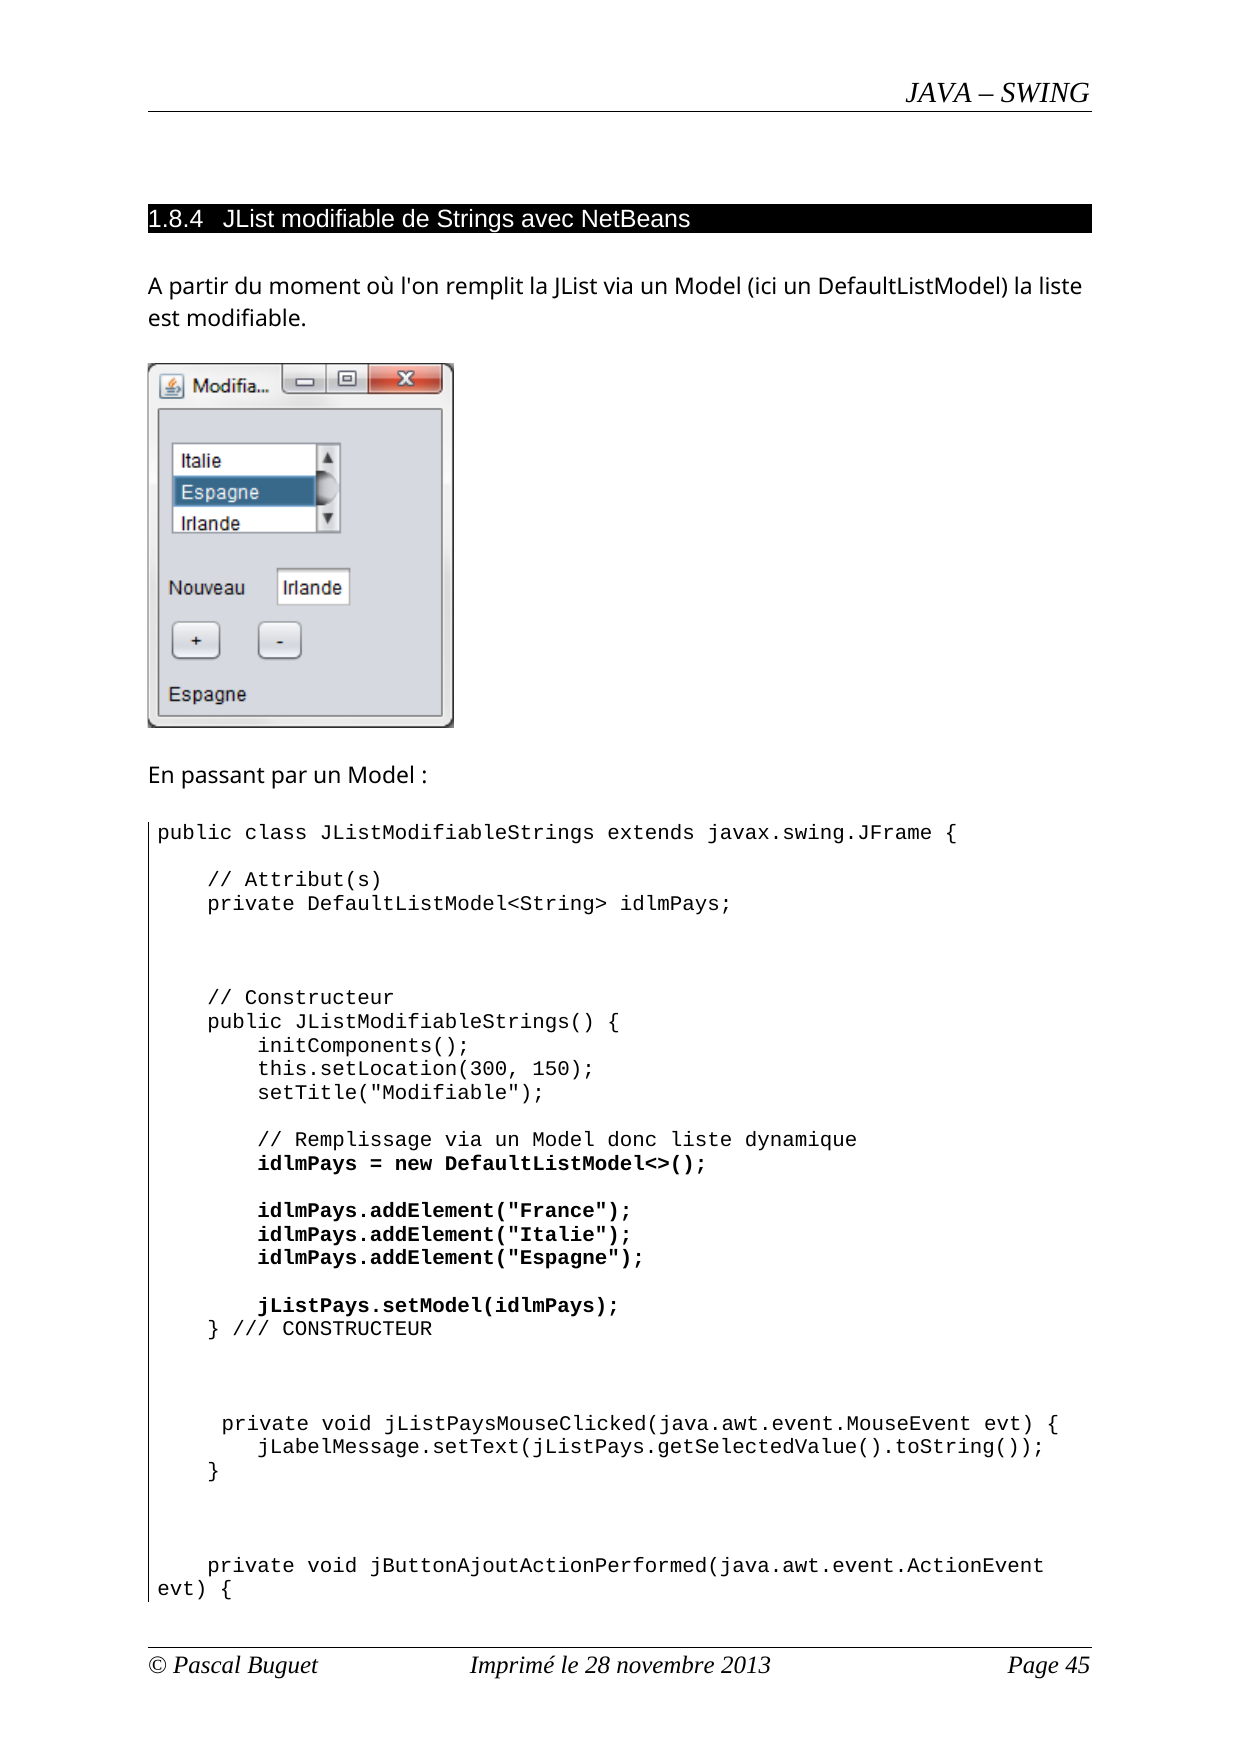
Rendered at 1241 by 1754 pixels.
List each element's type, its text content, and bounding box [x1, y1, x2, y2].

text // Attribut(s) [149, 869, 1092, 893]
subtitle JList modifiable de Strings avec NetBeans [148, 204, 1092, 233]
text public JListModifiableStrings() { [149, 1011, 1092, 1034]
picture [147, 363, 454, 728]
text // Constructeur [149, 987, 1092, 1011]
text idlmPays.addElement("France"); [149, 1200, 1092, 1224]
text A partir du moment où l'on remplit la JList via un Model (ici un DefaultListModel) la liste est modifiable. [148, 270, 1092, 333]
text public class JListModifiableStrings extends javax.swing.JFrame { [149, 822, 1092, 845]
text idlmPays.addElement("Espagne"); [149, 1247, 1092, 1271]
text initComponents(); [149, 1034, 1092, 1058]
text jListPays.setModel(idlmPays); [149, 1295, 1092, 1318]
text } [149, 1460, 1092, 1484]
text private void jButtonAjoutActionPerformed(java.awt.event.ActionEvent evt) { [149, 1555, 1092, 1602]
text private void jListPaysMouseClicked(java.awt.event.MouseEvent evt) { [149, 1413, 1092, 1437]
text this.setLocation(300, 150); [149, 1058, 1092, 1082]
text } /// CONSTRUCTEUR [149, 1318, 1092, 1342]
text // Remplissage via un Model donc liste dynamique [149, 1129, 1092, 1153]
text setTitle("Modifiable"); [149, 1082, 1092, 1106]
text En passant par un Model : [148, 759, 1092, 791]
text private DefaultListModel<String> idlmPays; [149, 893, 1092, 916]
text idlmPays.addElement("Italie"); [149, 1224, 1092, 1247]
text idlmPays = new DefaultListModel<>(); [149, 1153, 1092, 1176]
text jLabelMessage.setText(jListPays.getSelectedValue().toString()); [149, 1437, 1092, 1460]
